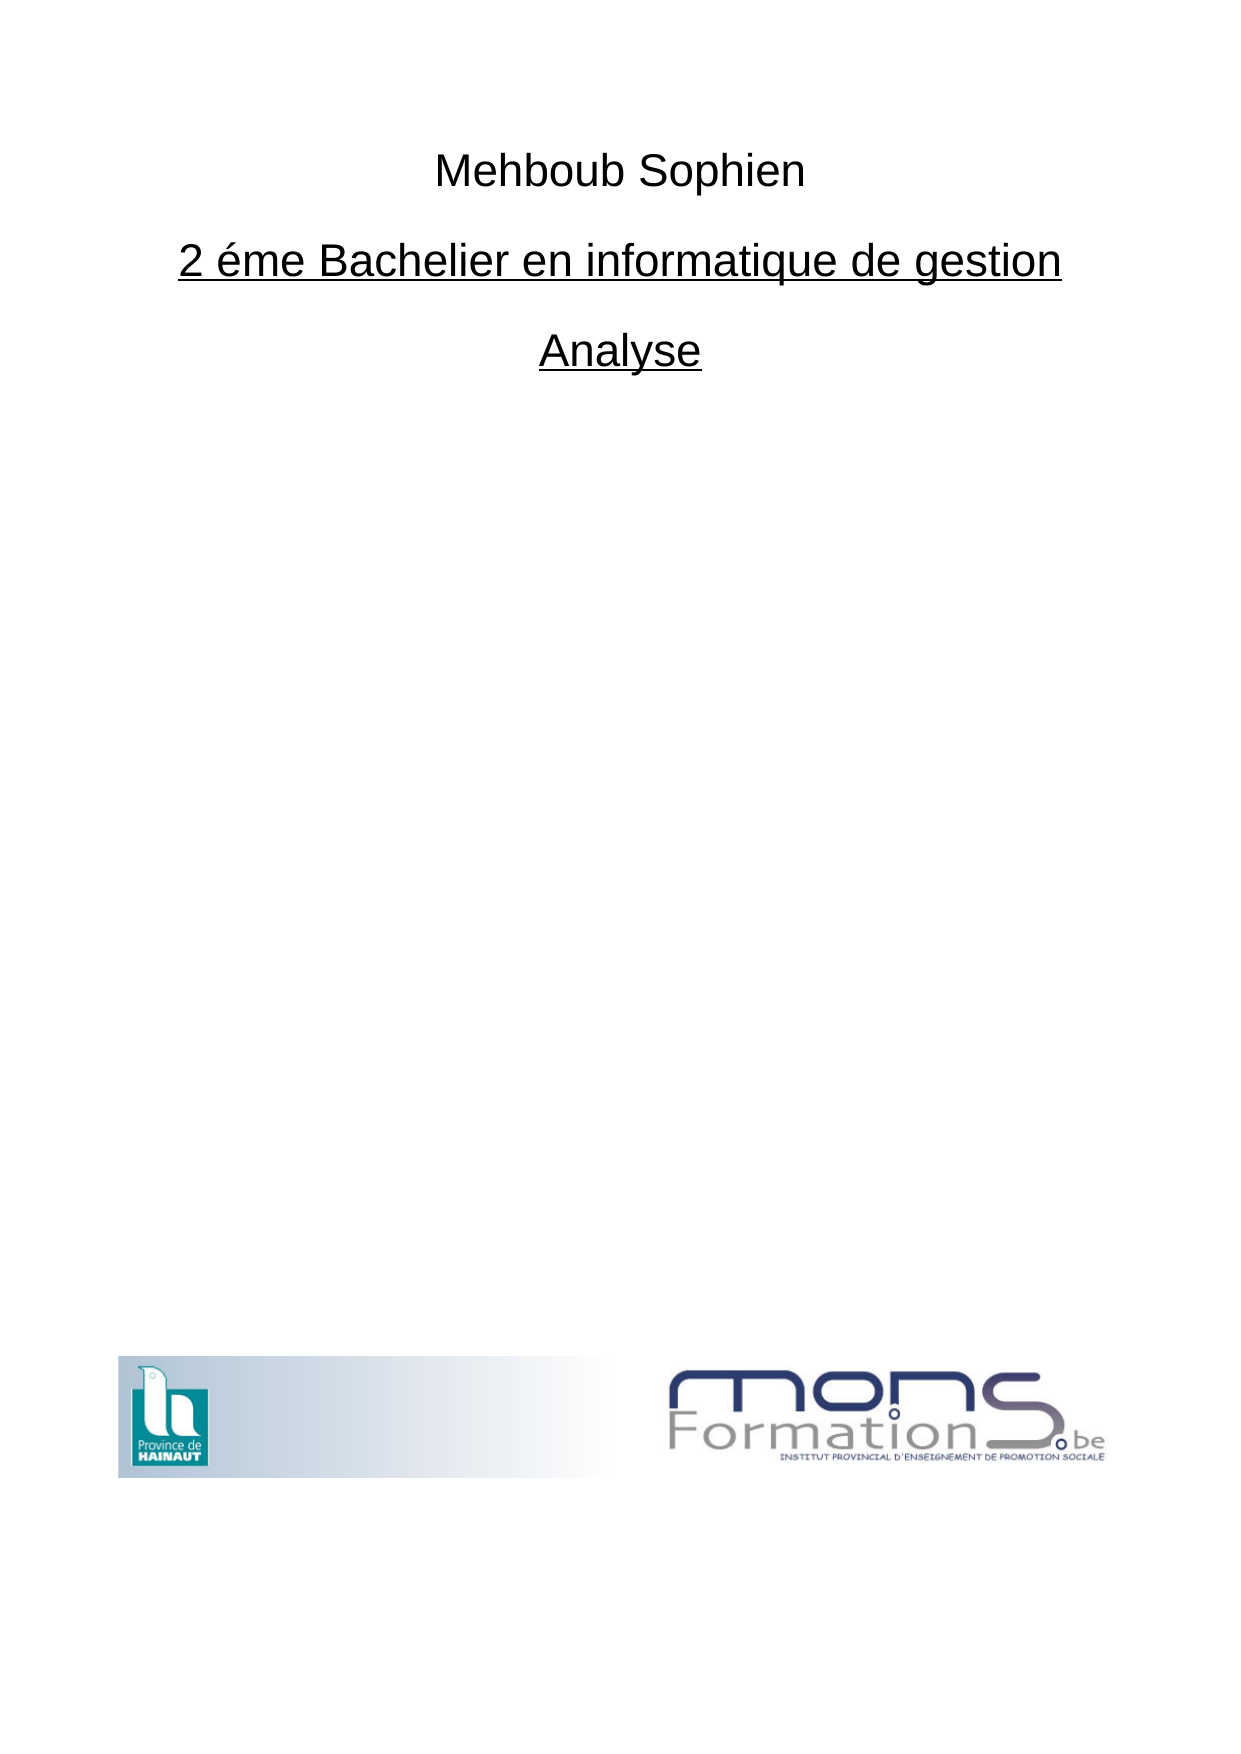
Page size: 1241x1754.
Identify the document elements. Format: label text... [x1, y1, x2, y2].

subtitle Mehboub Sophien [118, 143, 1122, 196]
picture [118, 1356, 1122, 1478]
subtitle 2 éme Bachelier en informatique de gestion [118, 233, 1122, 286]
subtitle Analyse [118, 323, 1122, 376]
